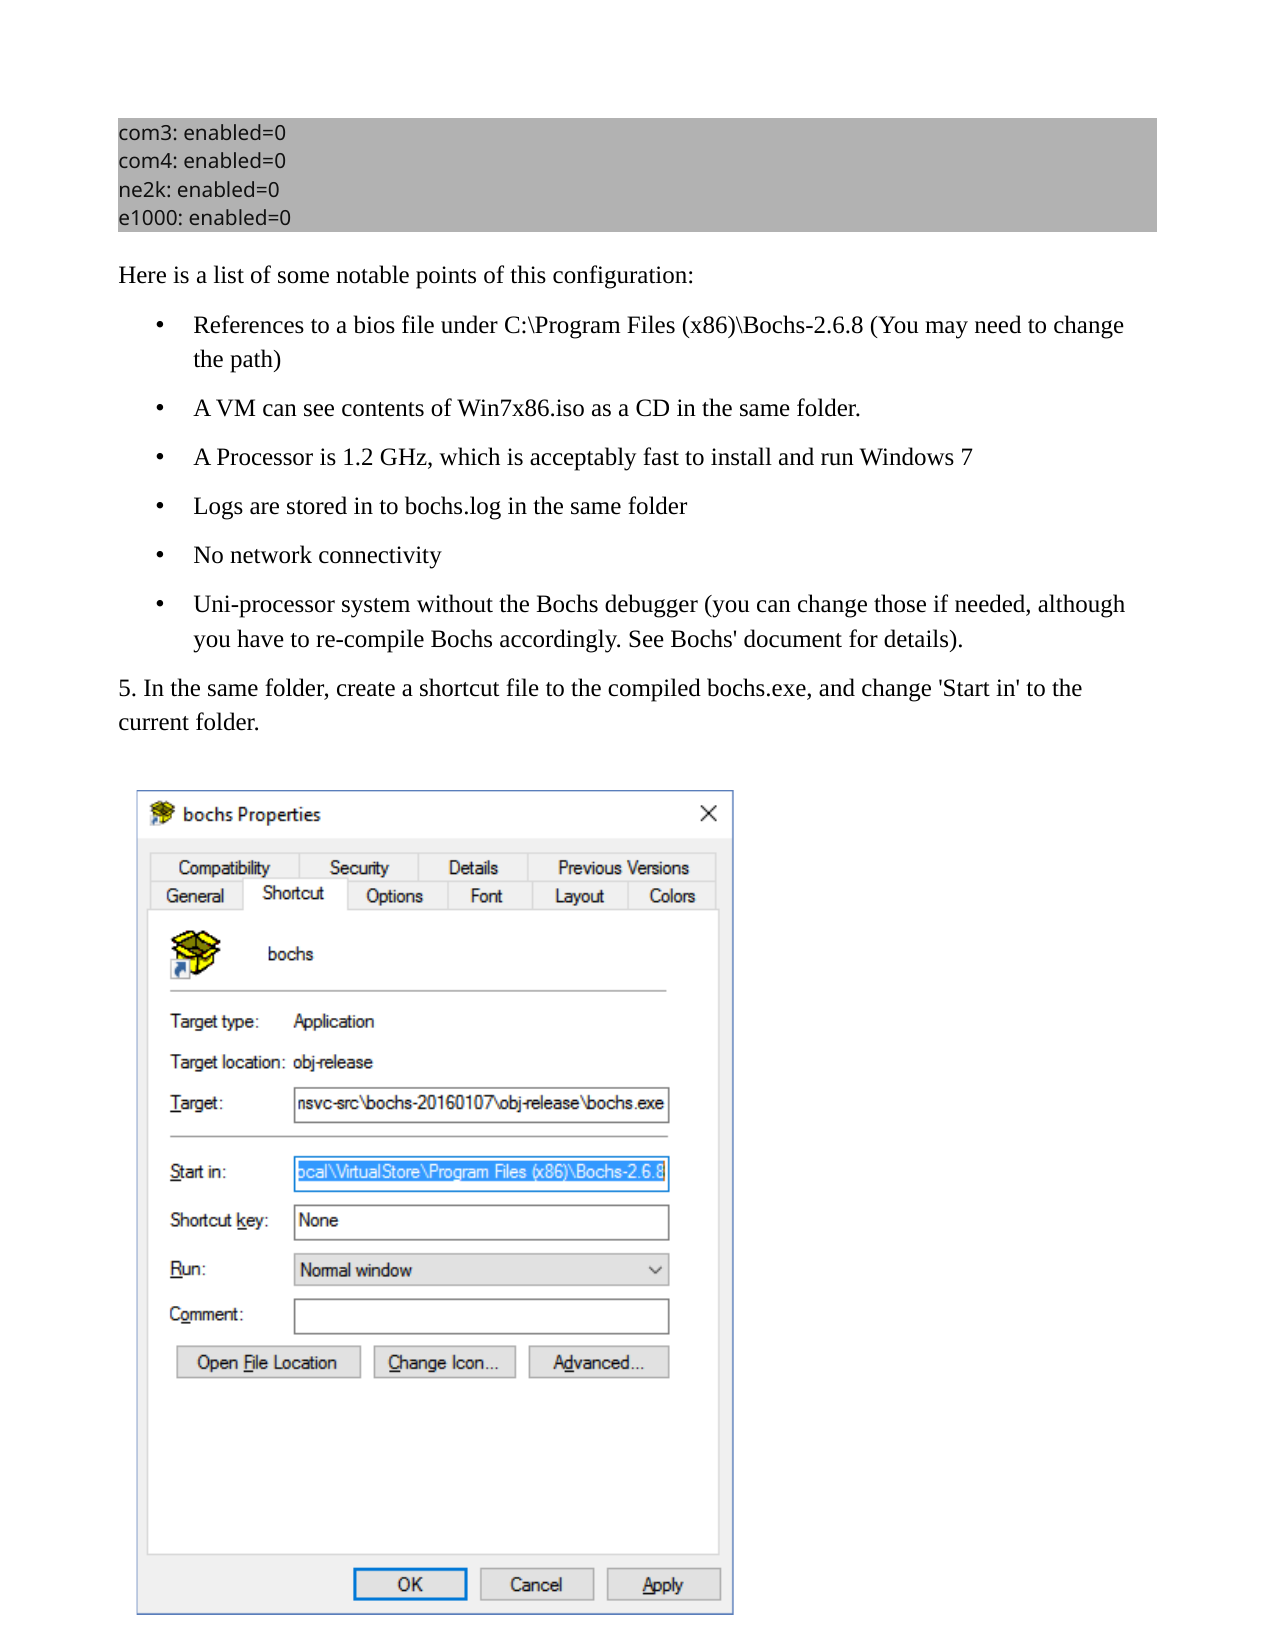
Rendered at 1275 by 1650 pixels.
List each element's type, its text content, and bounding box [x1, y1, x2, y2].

list References to a bios file under C:\Program Files (x86)\Bochs-2.6.8 (You may need to change the path) [156, 310, 1157, 373]
list Uni-processor system without the Bochs debugger (you can change those if needed, although you have to re-compile Bochs accordingly. See Bochs' document for details). [156, 589, 1157, 653]
list A VM can see contents of Win7x86.iso as a CD in the same folder. [156, 393, 1157, 422]
text Here is a list of some notable points of this configuration: [118, 261, 1157, 289]
text e1000: enabled=0 [118, 203, 1157, 232]
text 5. In the same folder, create a shortcut file to the compiled bochs.exe, and change 'Start in' to the current folder. [118, 673, 1157, 736]
list A Processor is 1.2 GHz, which is acceptably fast to install and run Windows 7 [156, 442, 1157, 471]
list Logs are stored in to bochs.log in the same folder [156, 491, 1157, 520]
picture [136, 790, 734, 1615]
list No network connectivity [156, 540, 1157, 569]
text com3: enabled=0 [118, 118, 1157, 147]
text com4: enabled=0 [118, 147, 1157, 175]
text ne2k: enabled=0 [118, 175, 1157, 203]
